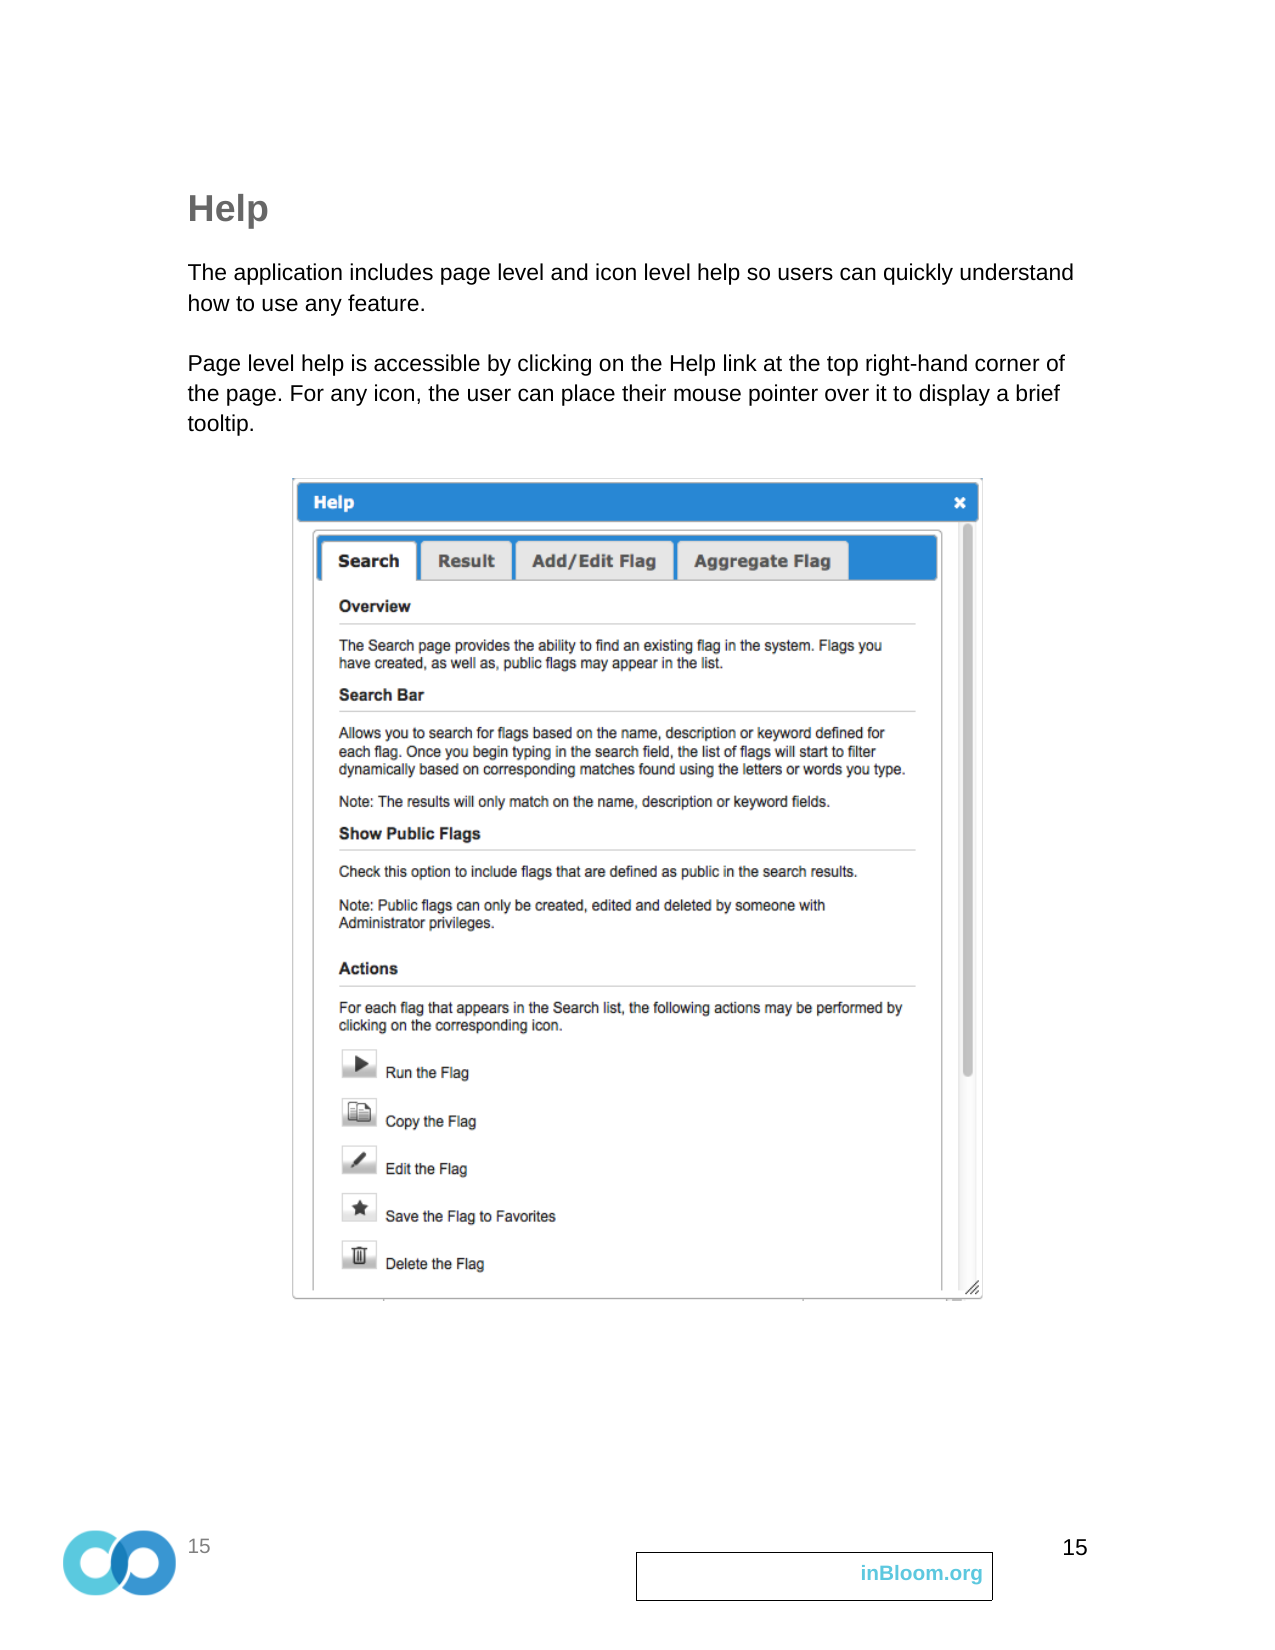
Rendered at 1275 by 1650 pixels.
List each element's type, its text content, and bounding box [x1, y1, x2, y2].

text The application includes page level and icon level help so users can quickly understand how to use any feature. [187, 259, 1087, 316]
picture [53, 1518, 926, 1635]
text Page level help is accessible by clicking on the Help link at the top right-hand corner of the page. For any icon, the user can place their mouse pointer over it to display a brief tooltip. [187, 350, 1087, 437]
subtitle Help [187, 186, 1087, 229]
picture [292, 478, 983, 1301]
